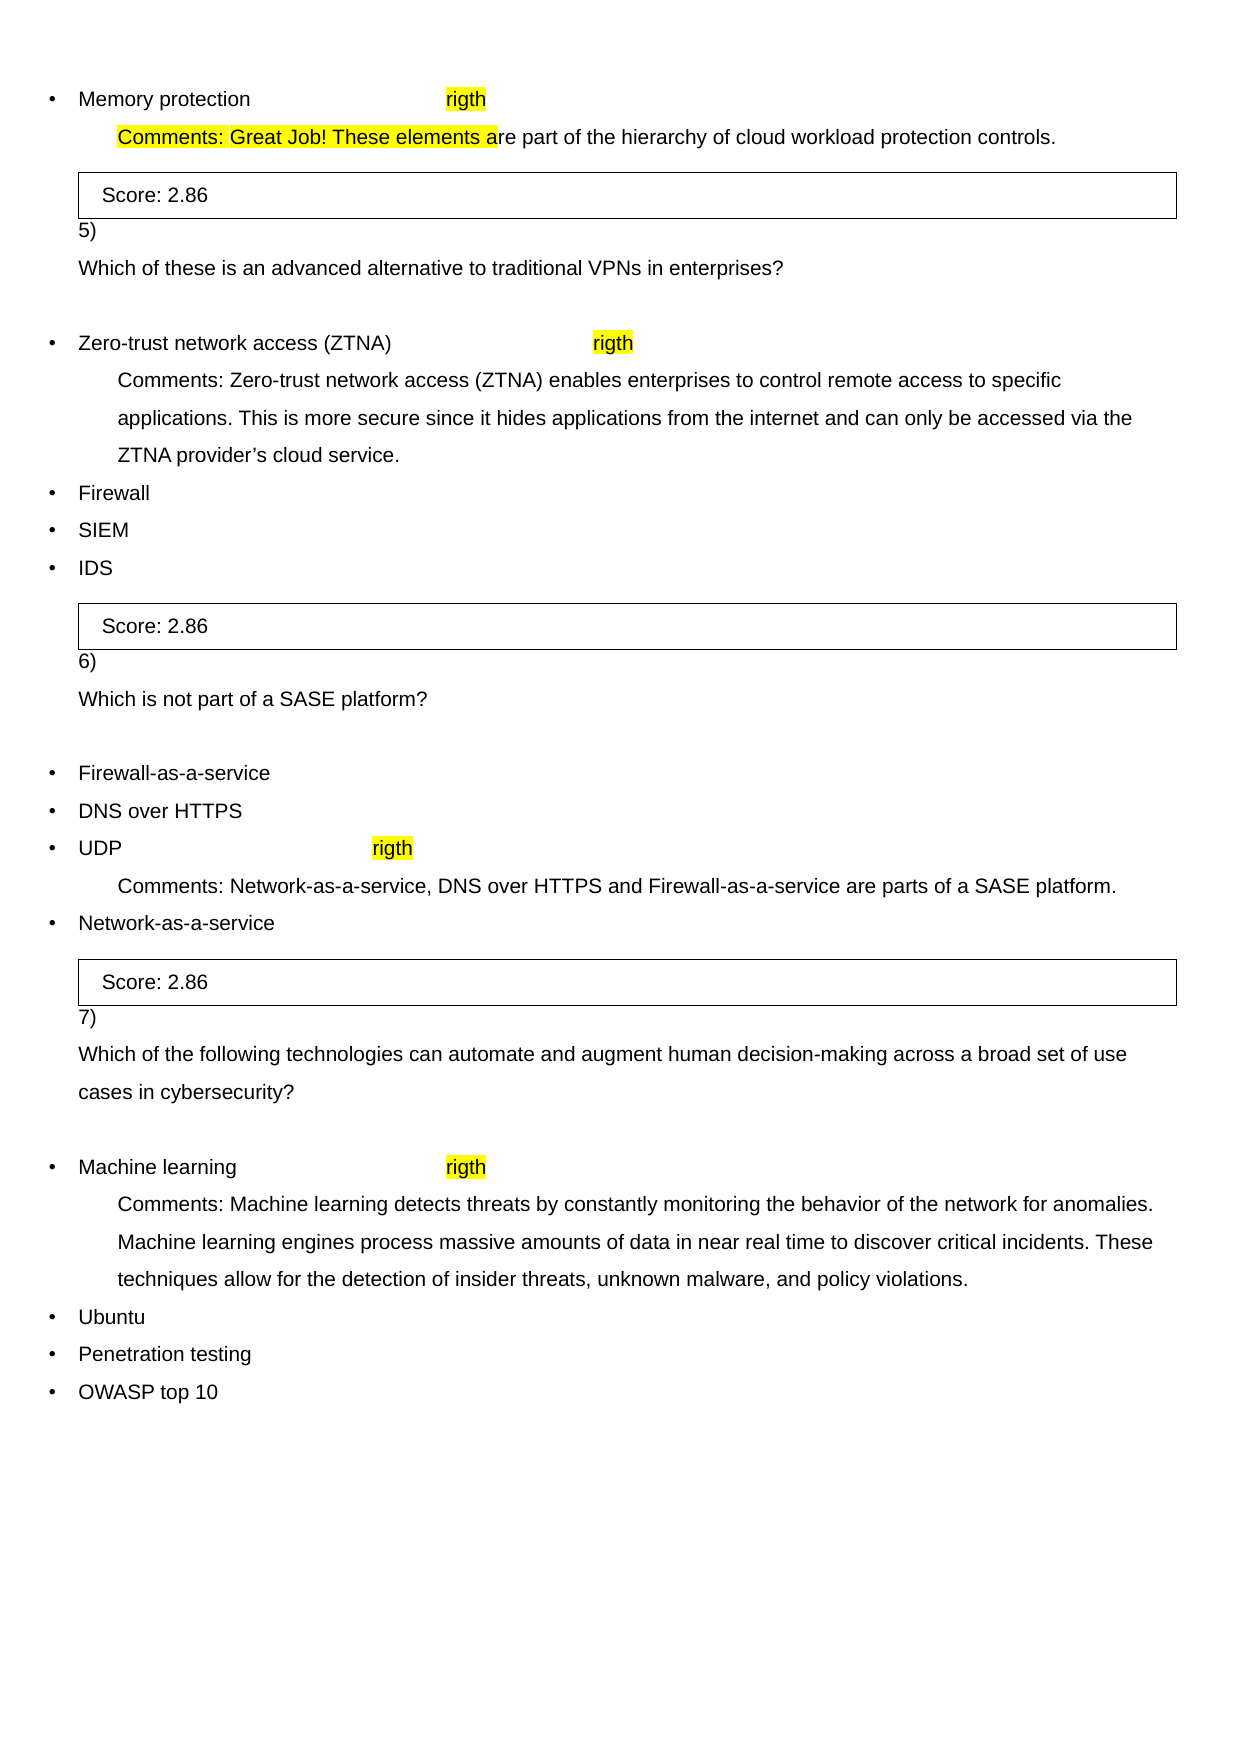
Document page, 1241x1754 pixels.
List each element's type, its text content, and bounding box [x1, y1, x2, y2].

text 5) [78, 219, 1169, 242]
text 7) [78, 1006, 1169, 1029]
list Firewall-as-a-service [78, 748, 1177, 785]
list Comments: Great Job! These elements are part of the hierarchy of cloud workload protection controls. [117, 111, 1177, 148]
text Which of the following technologies can automate and augment human decision-making across a broad set of use cases in cybersecurity? [78, 1029, 1177, 1104]
list Comments: Zero-trust network access (ZTNA) enables enterprises to control remote access to specific applications. This is more secure since it hides applications from the internet and can only be accessed via the ZTNA provider’s cloud service. [117, 354, 1177, 467]
list Network-as-a-service [78, 898, 1177, 935]
text Score: 2.86 [79, 960, 1176, 1005]
text Score: 2.86 [79, 173, 1176, 218]
list Penetration testing [78, 1329, 1177, 1366]
list Comments: Network-as-a-service, DNS over HTTPS and Firewall-as-a-service are parts of a SASE platform. [117, 860, 1177, 898]
text Which is not part of a SASE platform? [78, 673, 1177, 710]
list Memory protection rigth [78, 73, 1177, 111]
list Zero-trust network access (ZTNA) rigth [78, 317, 1177, 354]
text 6) [78, 650, 1169, 673]
list Machine learning rigth [78, 1141, 1177, 1179]
text Score: 2.86 [79, 604, 1176, 649]
list SIEM [78, 504, 1177, 542]
list DNS over HTTPS [78, 785, 1177, 823]
list UDP rigth [78, 823, 1177, 860]
list OWASP top 10 [78, 1366, 1177, 1404]
list IDS [78, 542, 1177, 579]
list Ubuntu [78, 1291, 1177, 1329]
text Which of these is an advanced alternative to traditional VPNs in enterprises? [78, 242, 1177, 279]
list Firewall [78, 467, 1177, 504]
list Comments: Machine learning detects threats by constantly monitoring the behavior of the network for anomalies. Machine learning engines process massive amounts of data in near real time to discover critical incidents. These techniques allow for the detection of insider threats, unknown malware, and policy violations. [117, 1179, 1177, 1291]
